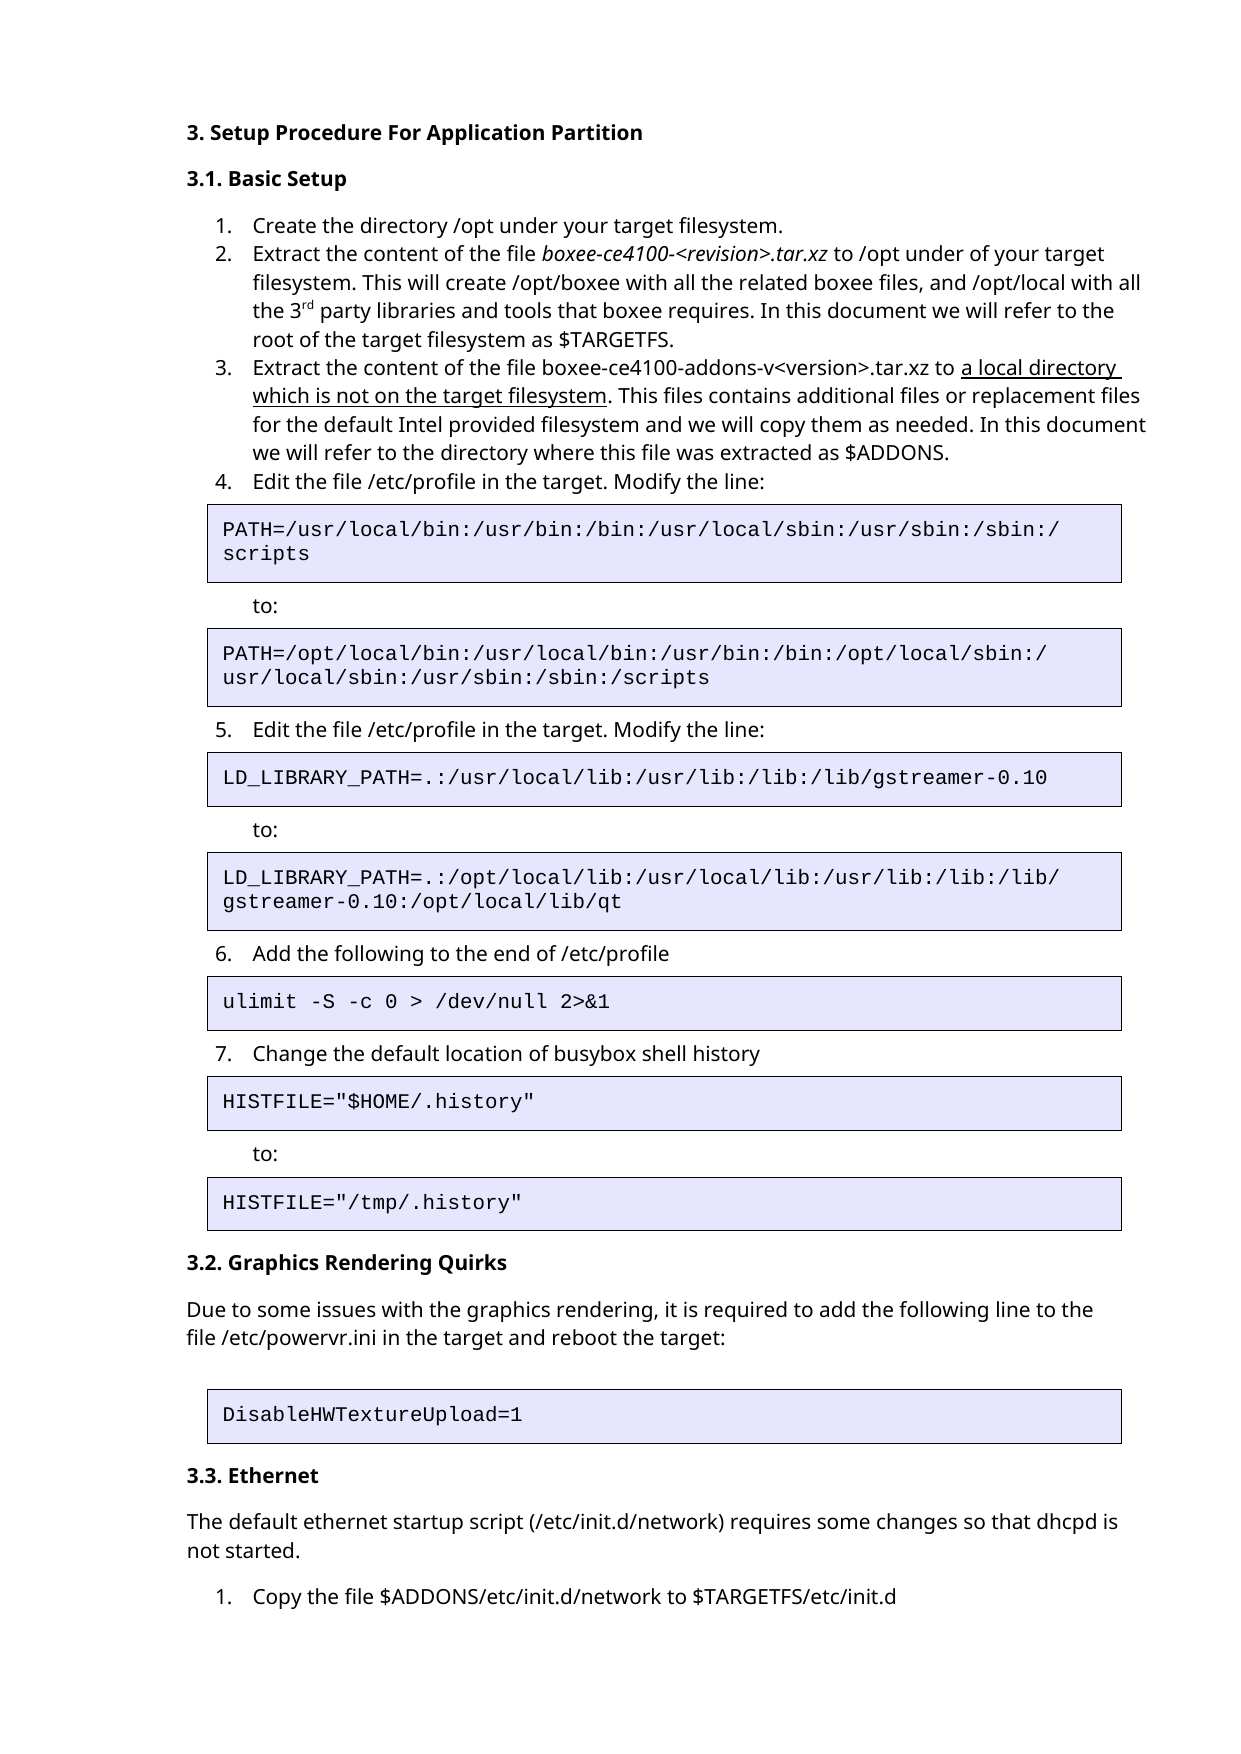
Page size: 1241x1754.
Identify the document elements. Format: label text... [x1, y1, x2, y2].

subtitle 3. Setup Procedure For Application Partition [643, 118, 1142, 147]
list Add the following to the end of /etc/profile [215, 939, 252, 967]
subtitle The default ethernet startup script (/etc/init.d/network) requires some changes so that dhcpd is not started. [187, 1507, 1142, 1564]
subtitle 3.1. Basic Setup [187, 164, 1142, 193]
list to: [278, 591, 1152, 619]
list to: [215, 591, 252, 619]
text Due to some issues with the graphics rendering, it is required to add the following line to the file /etc/powervr.ini in the target and reboot the target: [726, 1295, 1143, 1352]
list Edit the file /etc/profile in the target. Modify the line: [765, 715, 1152, 743]
list Add the following to the end of /etc/profile [670, 939, 1152, 967]
text HISTFILE="/tmp/.history" [208, 1178, 1121, 1230]
list Extract the content of the file boxee-ce4100-addons-v<version>.tar.xz to a local directory which is not on the target filesystem. This files contains additional files or replacement files for the default Intel provided filesystem and we will copy them as needed. In this document we will refer to the directory where this file was extracted as $ADDONS. [215, 353, 1152, 467]
list Extract the content of the file boxee-ce4100-<revision>.tar.xz to /opt under of your target filesystem. This will create /opt/boxee with all the related boxee files, and /opt/local with all the 3rd party libraries and tools that boxee requires. In this document we will refer to the root of the target filesystem as $TARGETFS. [215, 239, 1152, 353]
text PATH=/opt/local/bin:/usr/local/bin:/usr/bin:/bin:/opt/local/sbin:/usr/local/sbin:/usr/sbin:/sbin:/scripts [208, 629, 1121, 706]
list to: [215, 815, 252, 843]
text PATH=/usr/local/bin:/usr/bin:/bin:/usr/local/sbin:/usr/sbin:/sbin:/scripts [208, 505, 1121, 582]
text DisableHWTextureUpload=1 [208, 1390, 1121, 1443]
text ulimit -S -c 0 > /dev/null 2>&1 [208, 977, 1121, 1030]
text HISTFILE="$HOME/.history" [208, 1077, 1121, 1130]
list Change the default location of busybox shell history [760, 1039, 1152, 1067]
subtitle 3.2. Graphics Rendering Quirks [187, 1248, 1142, 1277]
list Create the directory /opt under your target filesystem. [783, 211, 1152, 239]
list to: [278, 815, 1152, 843]
text LD_LIBRARY_PATH=.:/usr/local/lib:/usr/lib:/lib:/lib/gstreamer-0.10 [208, 753, 1121, 806]
list to: [278, 1139, 1152, 1168]
text LD_LIBRARY_PATH=.:/opt/local/lib:/usr/local/lib:/usr/lib:/lib:/lib/gstreamer-0.10:/opt/local/lib/qt [208, 853, 1121, 930]
list Copy the file $ADDONS/etc/init.d/network to $TARGETFS/etc/init.d [215, 1582, 1152, 1611]
subtitle 3.3. Ethernet [319, 1461, 1142, 1489]
list Edit the file /etc/profile in the target. Modify the line: [765, 467, 1152, 495]
list to: [215, 1139, 252, 1168]
